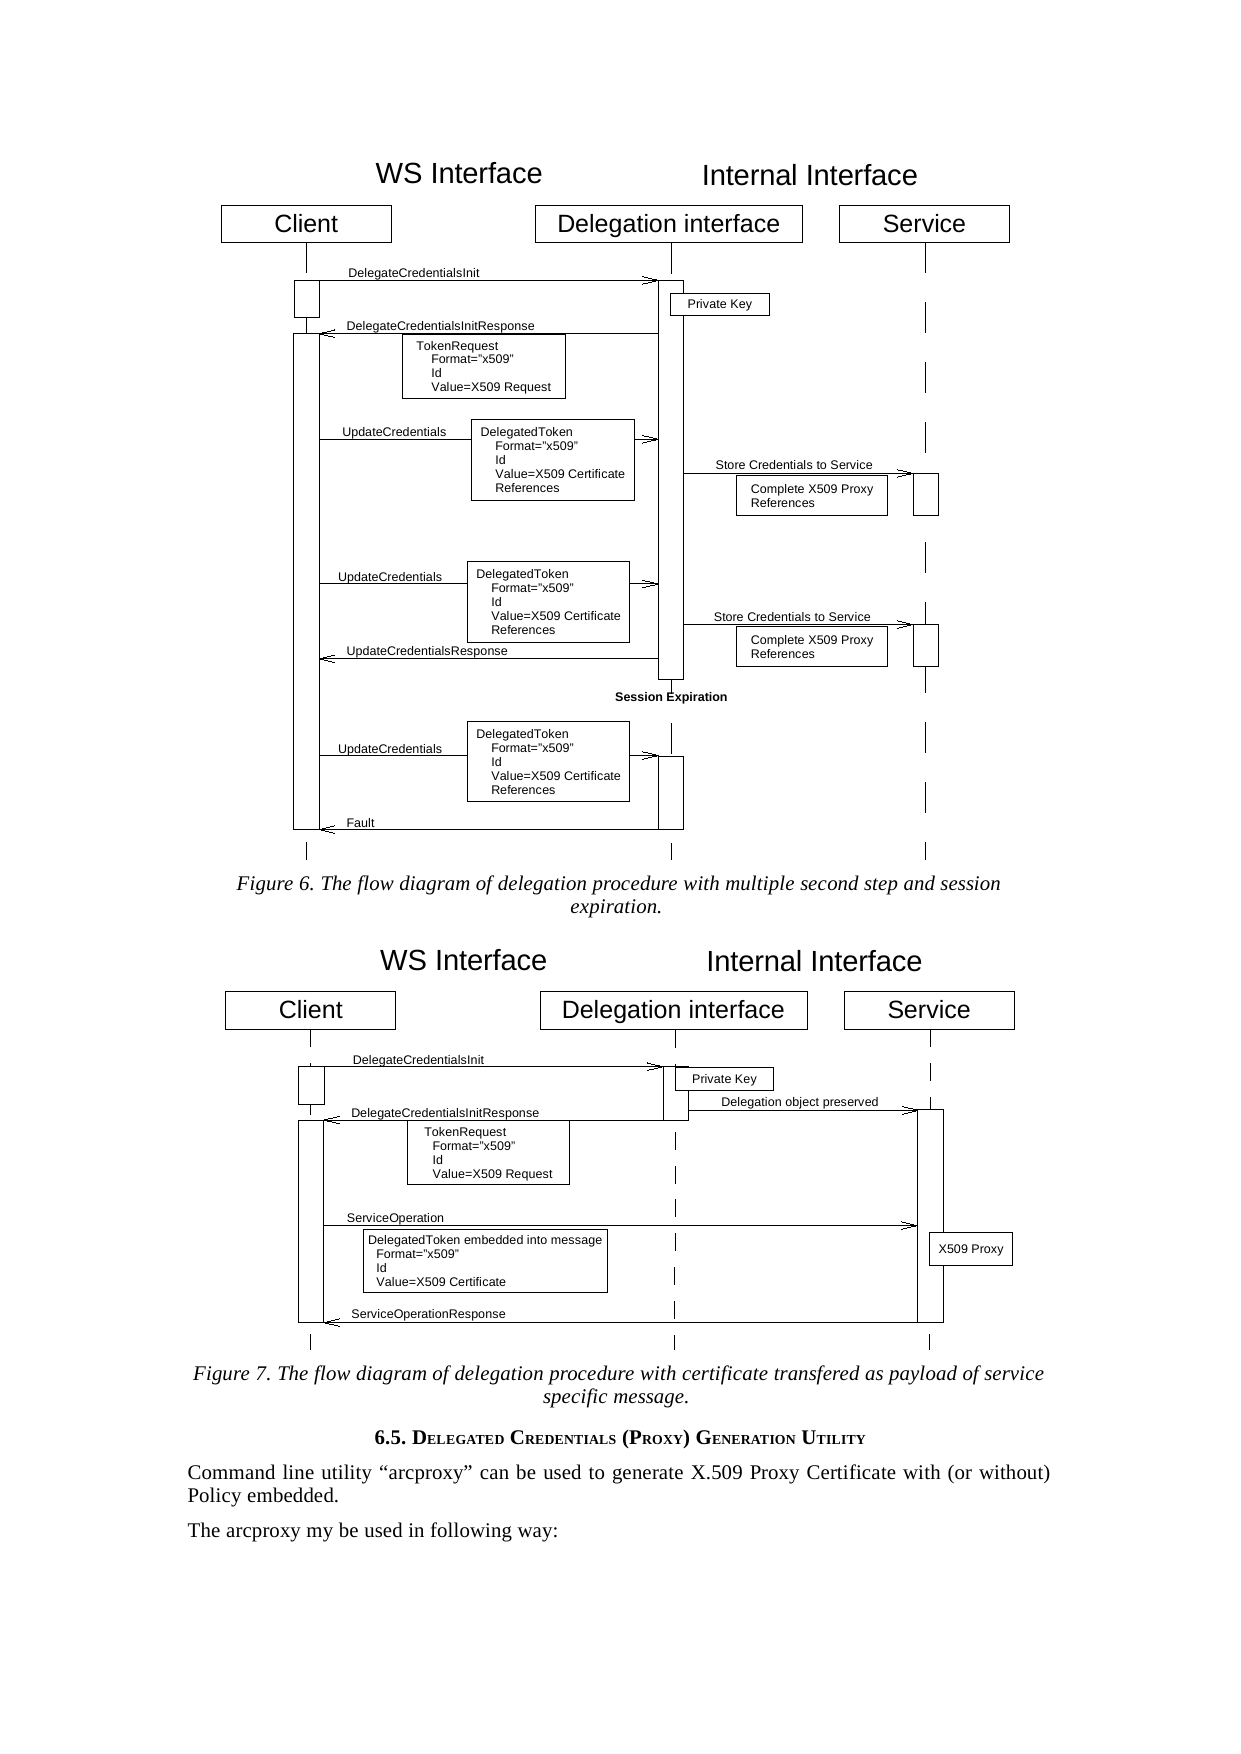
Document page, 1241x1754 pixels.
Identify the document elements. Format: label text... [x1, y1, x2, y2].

text Command line utility “arcproxy” can be used to generate X.509 Proxy Certificate with (or without) Policy embedded. [187, 1461, 1053, 1507]
text Figure 6. The flow diagram of delegation procedure with multiple second step and session expiration. [187, 872, 1053, 918]
text The arcproxy my be used in following way: [187, 1519, 1053, 1542]
subtitle Delegated Credentials (Proxy) Generation Utility [187, 1426, 1053, 1449]
text Figure 7. The flow diagram of delegation procedure with certificate transfered as payload of service specific message. [187, 1362, 1053, 1408]
